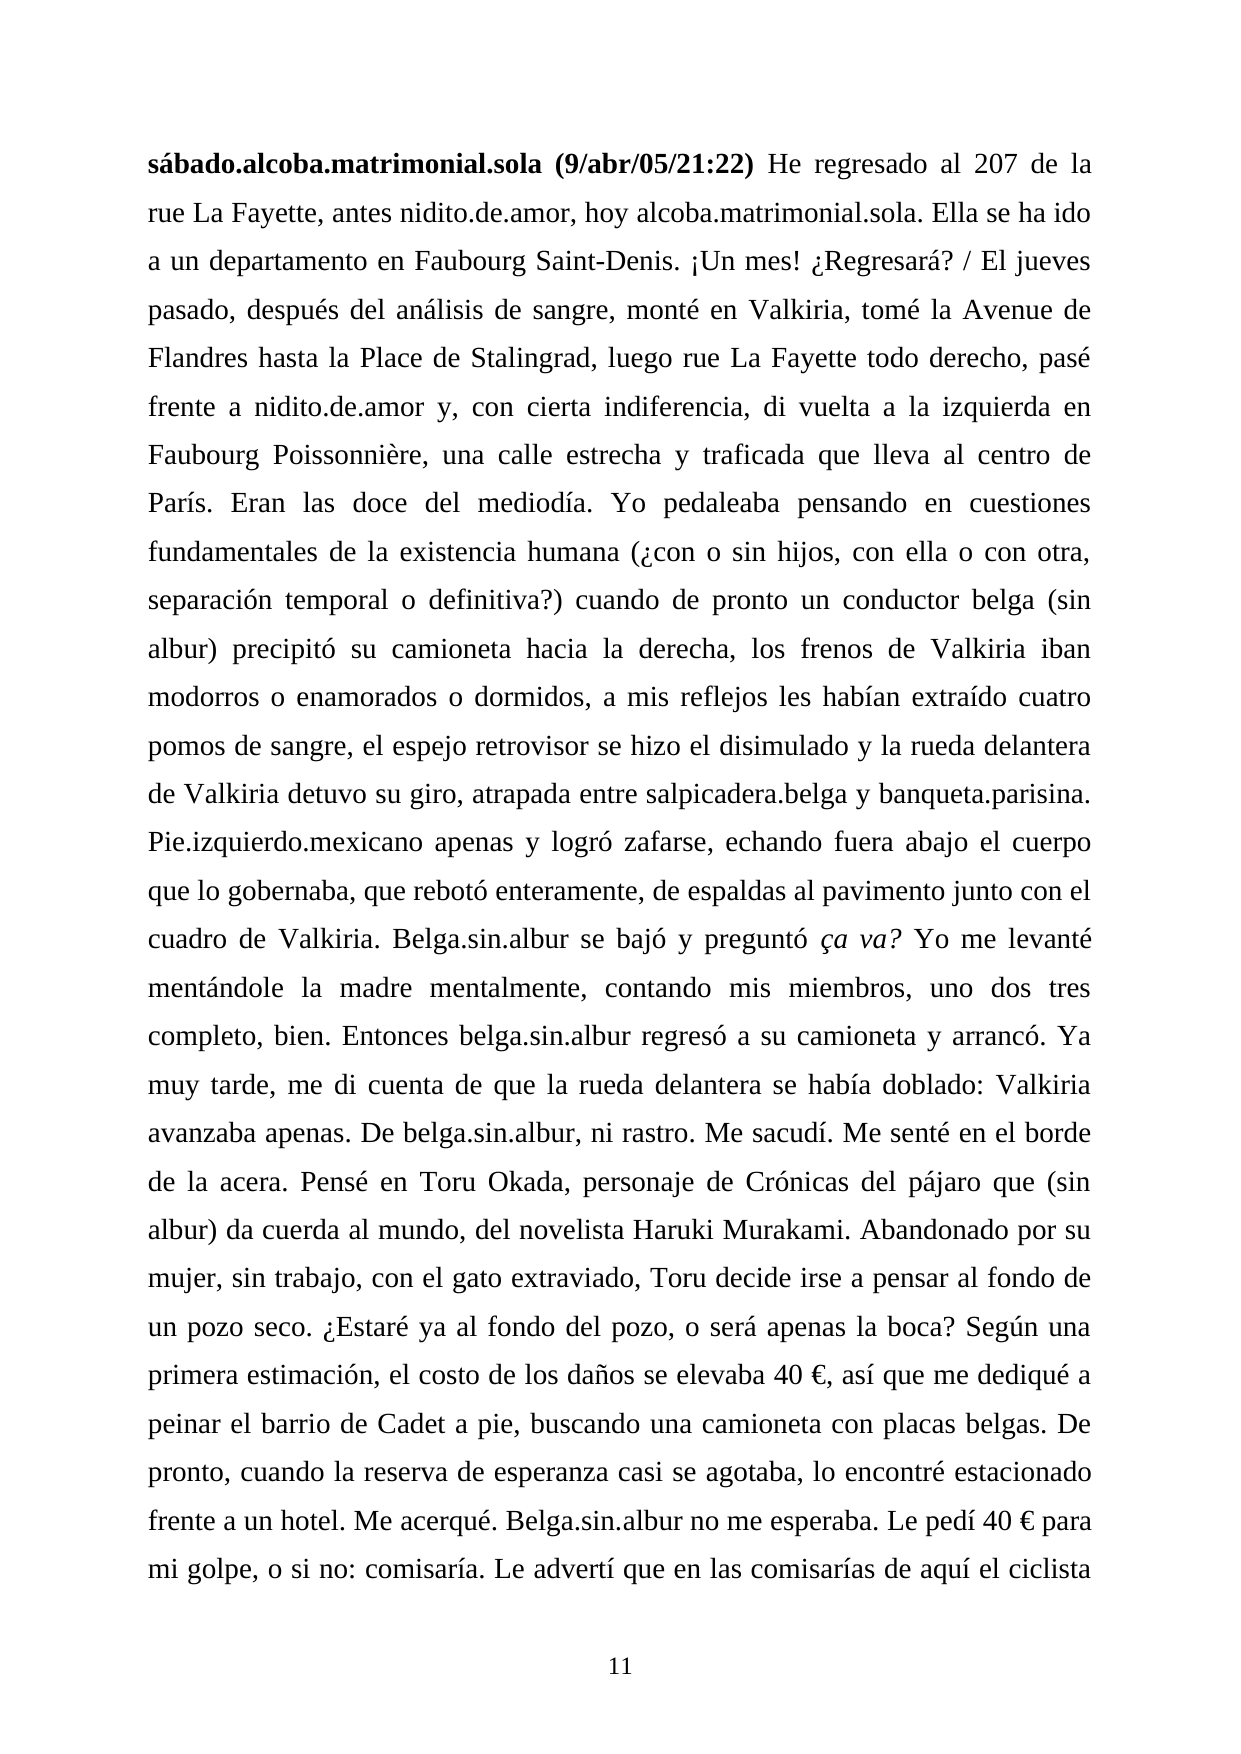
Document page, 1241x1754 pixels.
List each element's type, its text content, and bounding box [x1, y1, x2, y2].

text sábado.alcoba.matrimonial.sola (9/abr/05/21:22) He regresado al 207 de la rue La Fayette, antes nidito.de.amor, hoy alcoba.matrimonial.sola. Ella se ha ido a un departamento en Faubourg Saint-Denis. ¡Un mes! ¿Regresará? / El jueves pasado, después del análisis de sangre, monté en Valkiria, tomé la Avenue de Flandres hasta la Place de Stalingrad, luego rue La Fayette todo derecho, pasé frente a nidito.de.amor y, con cierta indiferencia, di vuelta a la izquierda en Faubourg Poissonnière, una calle estrecha y traficada que lleva al centro de París. Eran las doce del mediodía. Yo pedaleaba pensando en cuestiones fundamentales de la existencia humana (¿con o sin hijos, con ella o con otra, separación temporal o definitiva?) cuando de pronto un conductor belga (sin albur) precipitó su camioneta hacia la derecha, los frenos de Valkiria iban modorros o enamorados o dormidos, a mis reflejos les habían extraído cuatro pomos de sangre, el espejo retrovisor se hizo el disimulado y la rueda delantera de Valkiria detuvo su giro, atrapada entre salpicadera.belga y banqueta.parisina. Pie.izquierdo.mexicano apenas y logró zafarse, echando fuera abajo el cuerpo que lo gobernaba, que rebotó enteramente, de espaldas al pavimento junto con el cuadro de Valkiria. Belga.sin.albur se bajó y preguntó ça va? Yo me levanté mentándole la madre mentalmente, contando mis miembros, uno dos tres completo, bien. Entonces belga.sin.albur regresó a su camioneta y arrancó. Ya muy tarde, me di cuenta de que la rueda delantera se había doblado: Valkiria avanzaba apenas. De belga.sin.albur, ni rastro. Me sacudí. Me senté en el borde de la acera. Pensé en Toru Okada, personaje de Crónicas del pájaro que (sin albur) da cuerda al mundo, del novelista Haruki Murakami. Abandonado por su mujer, sin trabajo, con el gato extraviado, Toru decide irse a pensar al fondo de un pozo seco. ¿Estaré ya al fondo del pozo, o será apenas la boca? Según una primera estimación, el costo de los daños se elevaba 40 €, así que me dediqué a peinar el barrio de Cadet a pie, buscando una camioneta con placas belgas. De pronto, cuando la reserva de esperanza casi se agotaba, lo encontré estacionado frente a un hotel. Me acerqué. Belga.sin.albur no me esperaba. Le pedí 40 € para mi golpe, o si no: comisaría. Le advertí que en las comisarías de aquí el ciclista [148, 148, 1092, 1585]
